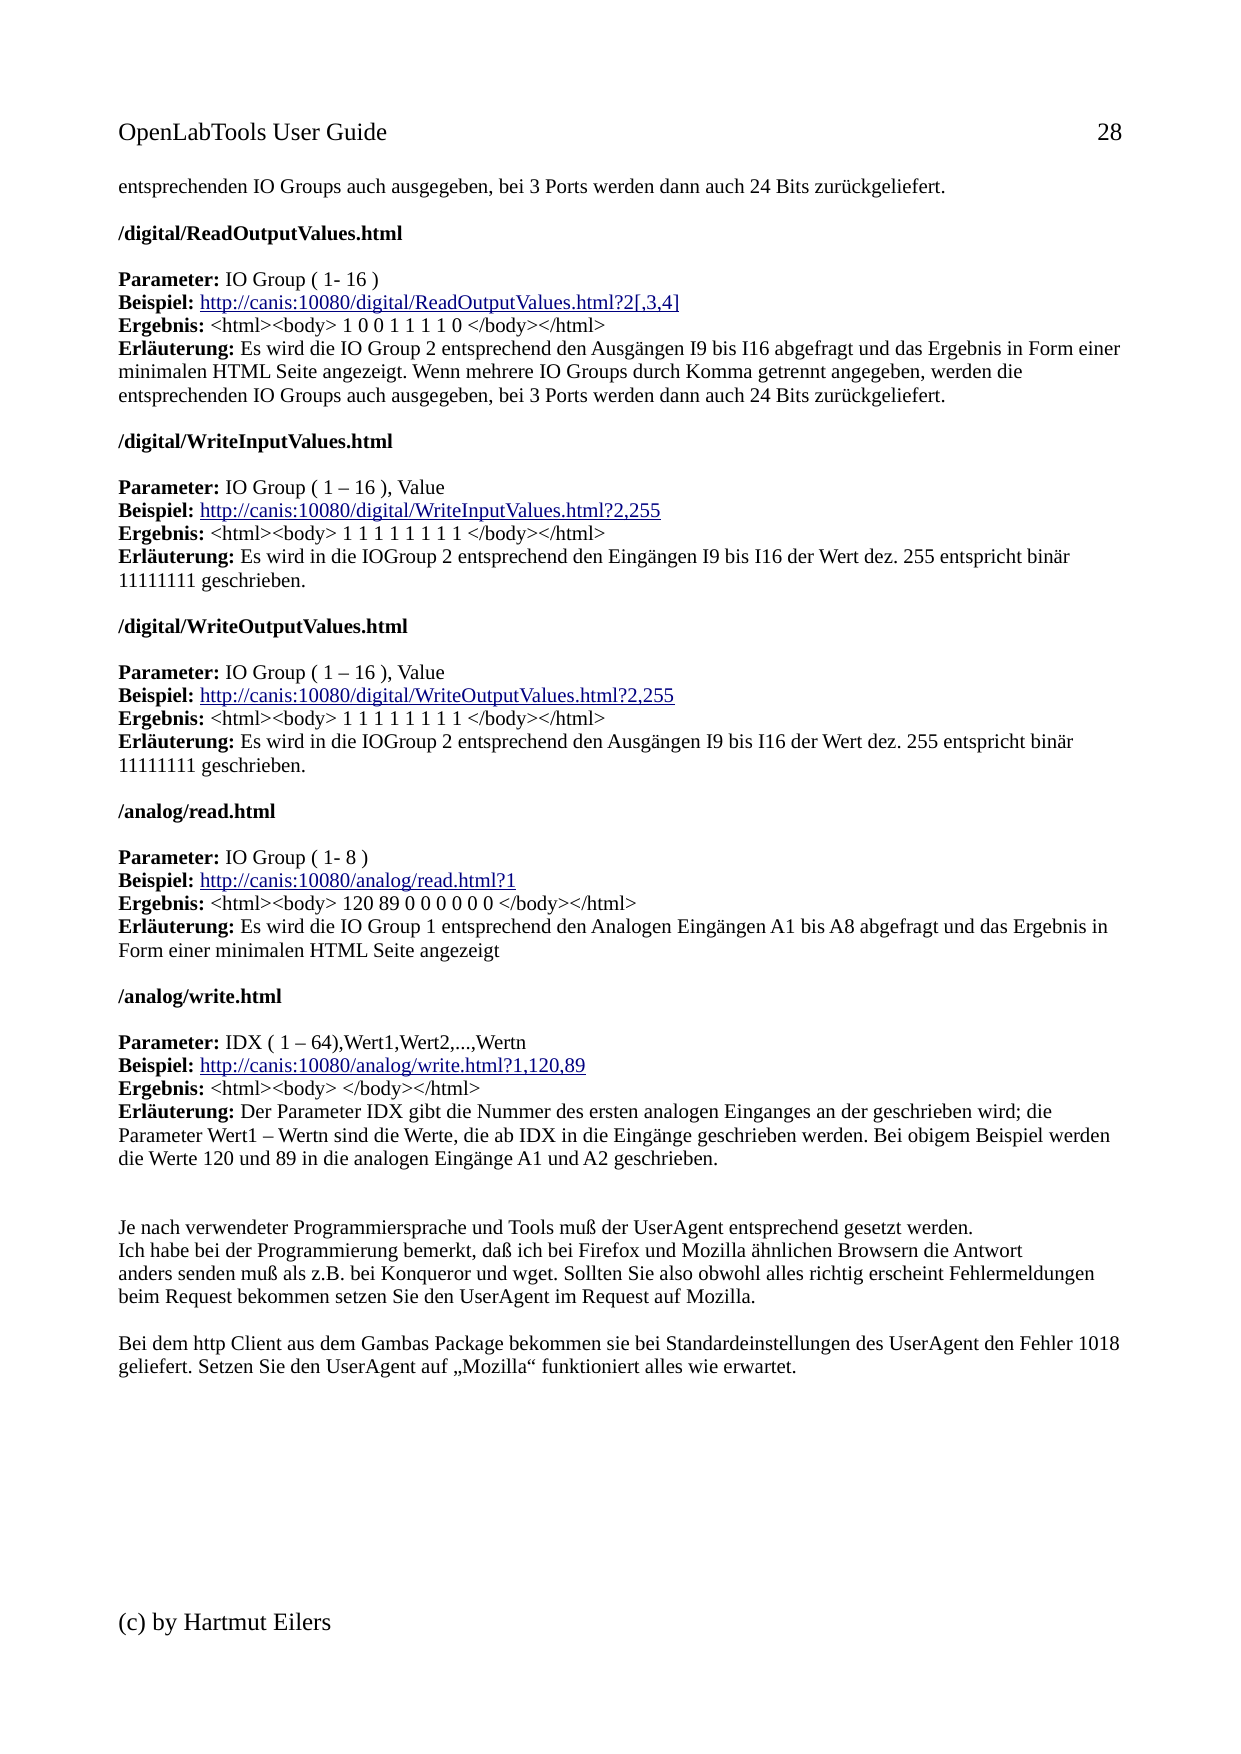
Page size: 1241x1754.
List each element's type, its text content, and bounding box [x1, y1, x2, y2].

text Erläuterung: Es wird die IO Group 2 entsprechend den Ausgängen I9 bis I16 abgefragt und das Ergebnis in Form einer minimalen HTML Seite angezeigt. Wenn mehrere IO Groups durch Komma getrennt angegeben, werden die entsprechenden IO Groups auch ausgegeben, bei 3 Ports werden dann auch 24 Bits zurückgeliefert. [118, 337, 1122, 407]
text geliefert. Setzen Sie den UserAgent auf „Mozilla“ funktioniert alles wie erwartet. [118, 1355, 1122, 1378]
text Ich habe bei der Programmierung bemerkt, daß ich bei Firefox und Mozilla ähnlichen Browsern die Antwort [118, 1239, 1122, 1262]
text Je nach verwendeter Programmiersprache und Tools muß der UserAgent entsprechend gesetzt werden. [118, 1216, 1122, 1239]
text Beispiel: http://canis:10080/digital/ReadOutputValues.html?2[,3,4] [118, 291, 1122, 314]
text beim Request bekommen setzen Sie den UserAgent im Request auf Mozilla. [118, 1285, 1122, 1308]
text entsprechenden IO Groups auch ausgegeben, bei 3 Ports werden dann auch 24 Bits zurückgeliefert. [118, 175, 1122, 198]
text Erläuterung: Es wird in die IOGroup 2 entsprechend den Ausgängen I9 bis I16 der Wert dez. 255 entspricht binär 11111111 geschrieben. [118, 730, 1122, 777]
text Parameter: IO Group ( 1 – 16 ), Value [118, 661, 1122, 684]
text anders senden muß als z.B. bei Konqueror und wget. Sollten Sie also obwohl alles richtig erscheint Fehlermeldungen [118, 1262, 1122, 1285]
text Parameter: IO Group ( 1- 16 ) [118, 268, 1122, 291]
text Ergebnis: <html><body> 1 1 1 1 1 1 1 1 </body></html> [118, 522, 1122, 545]
text /digital/WriteInputValues.html [118, 430, 1122, 453]
text Beispiel: http://canis:10080/analog/write.html?1,120,89 [118, 1054, 1122, 1077]
text Beispiel: http://canis:10080/analog/read.html?1 [118, 869, 1122, 892]
text Beispiel: http://canis:10080/digital/WriteOutputValues.html?2,255 [118, 684, 1122, 707]
text /digital/WriteOutputValues.html [118, 615, 1122, 638]
text Bei dem http Client aus dem Gambas Package bekommen sie bei Standardeinstellungen des UserAgent den Fehler 1018 [118, 1332, 1122, 1355]
text Parameter: IO Group ( 1 – 16 ), Value [118, 476, 1122, 499]
text /digital/ReadOutputValues.html [118, 222, 1122, 245]
text Ergebnis: <html><body> 1 0 0 1 1 1 1 0 </body></html> [118, 314, 1122, 337]
text Beispiel: http://canis:10080/digital/WriteInputValues.html?2,255 [118, 499, 1122, 522]
text Ergebnis: <html><body> 120 89 0 0 0 0 0 0 </body></html> [118, 892, 1122, 915]
text Ergebnis: <html><body> </body></html> [118, 1077, 1122, 1100]
text Parameter: IDX ( 1 – 64),Wert1,Wert2,...,Wertn [118, 1031, 1122, 1054]
text Ergebnis: <html><body> 1 1 1 1 1 1 1 1 </body></html> [118, 707, 1122, 730]
text /analog/read.html [118, 800, 1122, 823]
text Erläuterung: Der Parameter IDX gibt die Nummer des ersten analogen Einganges an der geschrieben wird; die Parameter Wert1 – Wertn sind die Werte, die ab IDX in die Eingänge geschrieben werden. Bei obigem Beispiel werden die Werte 120 und 89 in die analogen Eingänge A1 und A2 geschrieben. [118, 1100, 1122, 1170]
text Parameter: IO Group ( 1- 8 ) [118, 846, 1122, 869]
text /analog/write.html [118, 985, 1122, 1008]
text Erläuterung: Es wird in die IOGroup 2 entsprechend den Eingängen I9 bis I16 der Wert dez. 255 entspricht binär 11111111 geschrieben. [118, 545, 1122, 592]
text Erläuterung: Es wird die IO Group 1 entsprechend den Analogen Eingängen A1 bis A8 abgefragt und das Ergebnis in Form einer minimalen HTML Seite angezeigt [118, 915, 1122, 962]
